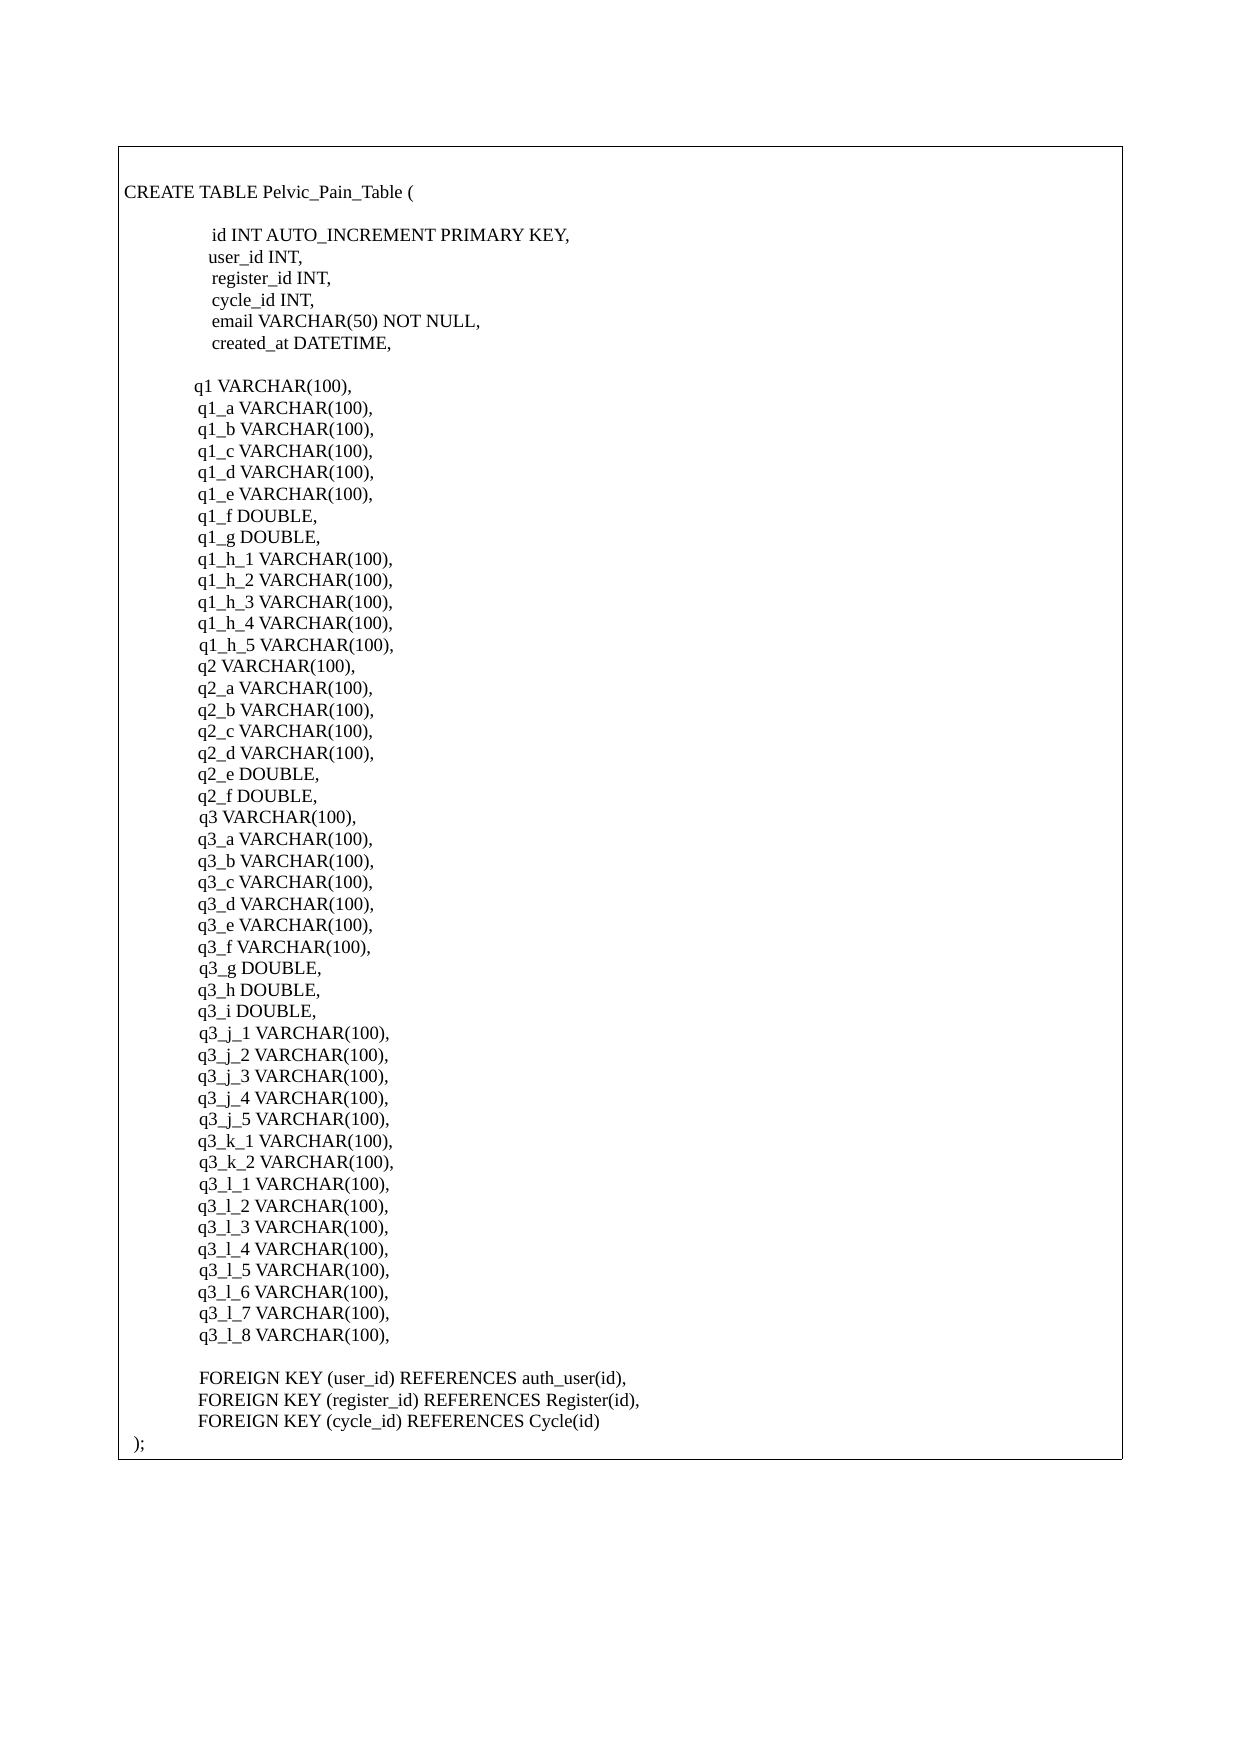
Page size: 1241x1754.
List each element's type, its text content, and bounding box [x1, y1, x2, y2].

table_header CREATE TABLE Pelvic_Pain_Table ( id INT AUTO_INCREMENT PRIMARY KEY, user_id INT, register_id INT, cycle_id INT, email VARCHAR(50) NOT NULL, created_at DATETIME, q1 VARCHAR(100), q1_a VARCHAR(100), q1_b VARCHAR(100), q1_c VARCHAR(100), q1_d VARCHAR(100), q1_e VARCHAR(100), q1_f DOUBLE, q1_g DOUBLE, q1_h_1 VARCHAR(100), q1_h_2 VARCHAR(100), q1_h_3 VARCHAR(100), q1_h_4 VARCHAR(100), q1_h_5 VARCHAR(100), q2 VARCHAR(100), q2_a VARCHAR(100), q2_b VARCHAR(100), q2_c VARCHAR(100), q2_d VARCHAR(100), q2_e DOUBLE, q2_f DOUBLE, q3 VARCHAR(100), q3_a VARCHAR(100), q3_b VARCHAR(100), q3_c VARCHAR(100), q3_d VARCHAR(100), q3_e VARCHAR(100), q3_f VARCHAR(100), q3_g DOUBLE, q3_h DOUBLE, q3_i DOUBLE, q3_j_1 VARCHAR(100), q3_j_2 VARCHAR(100), q3_j_3 VARCHAR(100), q3_j_4 VARCHAR(100), q3_j_5 VARCHAR(100), q3_k_1 VARCHAR(100), q3_k_2 VARCHAR(100), q3_l_1 VARCHAR(100), q3_l_2 VARCHAR(100), q3_l_3 VARCHAR(100), q3_l_4 VARCHAR(100), q3_l_5 VARCHAR(100), q3_l_6 VARCHAR(100), q3_l_7 VARCHAR(100), q3_l_8 VARCHAR(100), FOREIGN KEY (user_id) REFERENCES auth_user(id), FOREIGN KEY (register_id) REFERENCES Register(id), FOREIGN KEY (cycle_id) REFERENCES Cycle(id) ); [119, 147, 1122, 1459]
